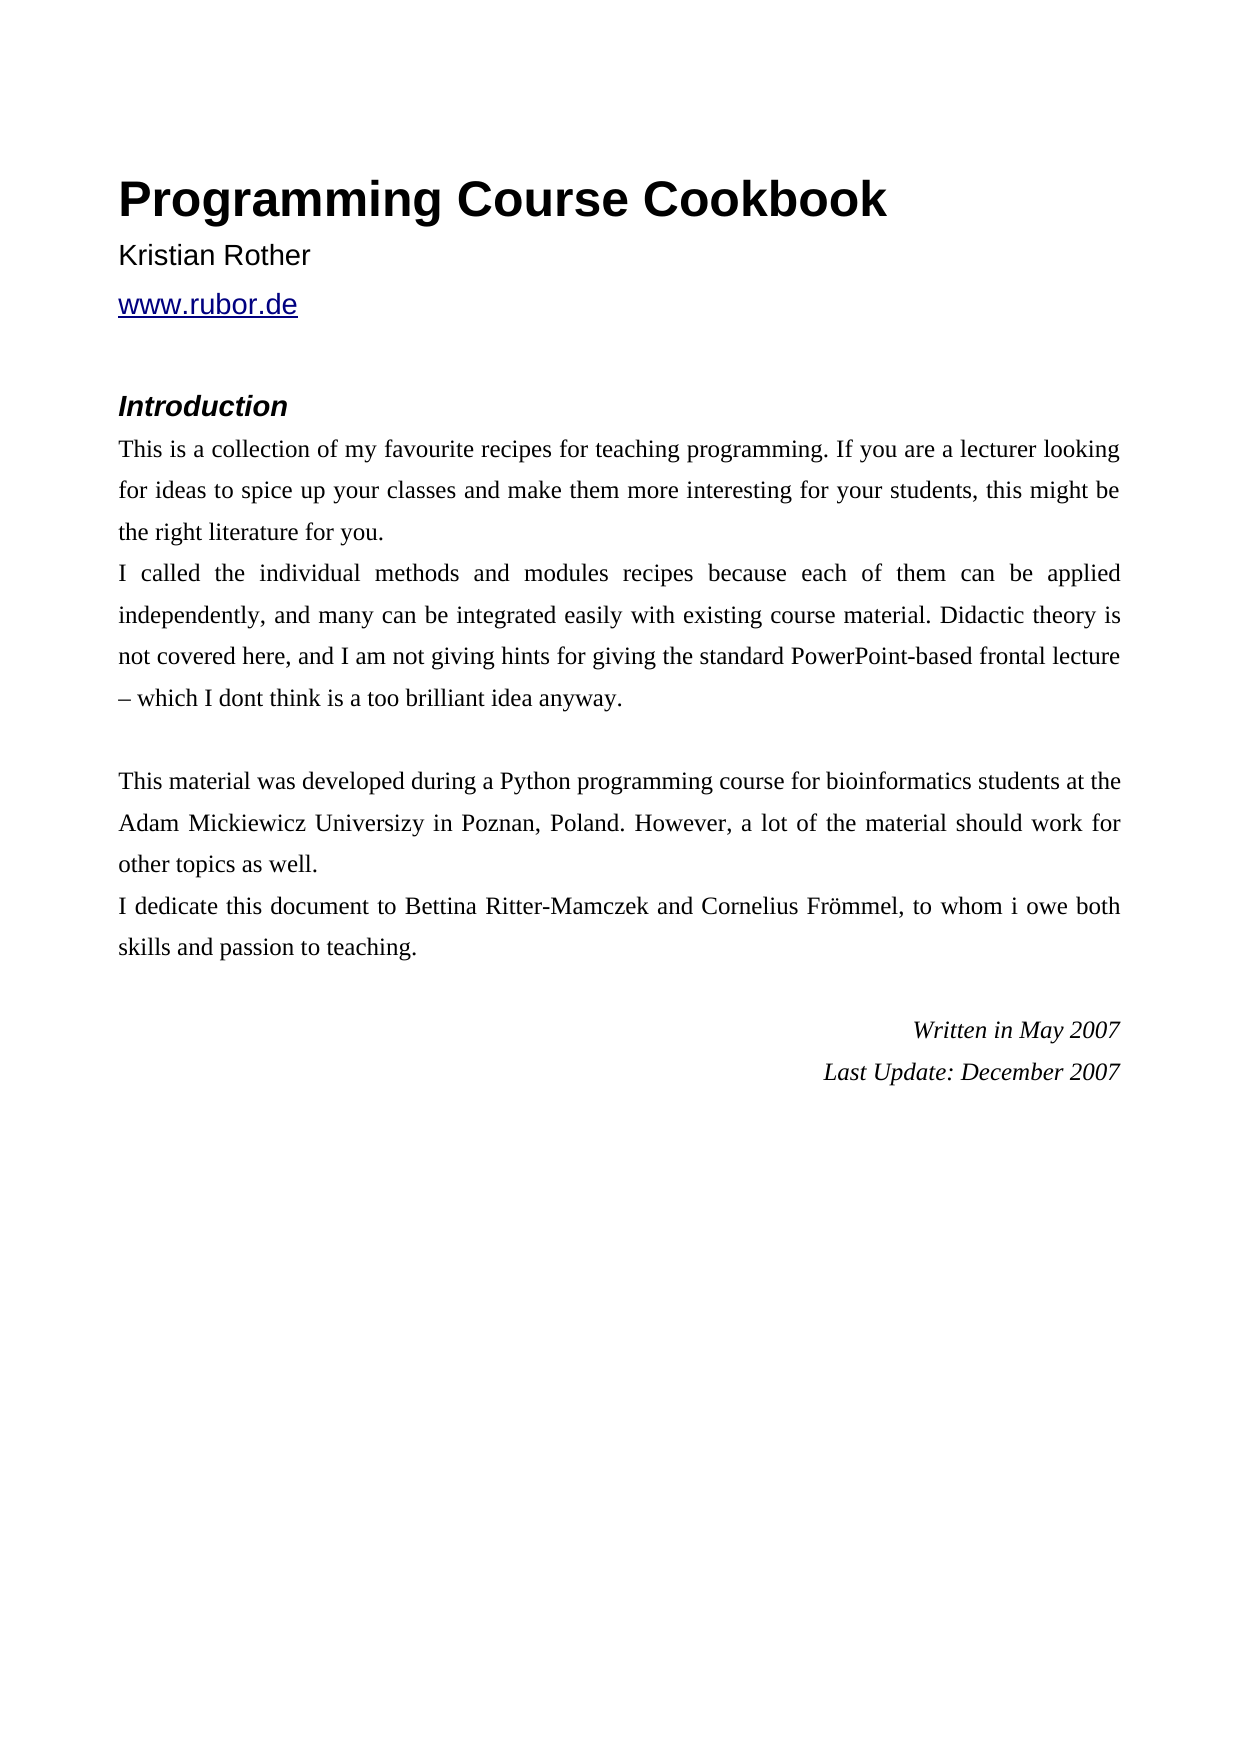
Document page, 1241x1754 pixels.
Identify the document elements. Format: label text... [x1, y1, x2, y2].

text This is a collection of my favourite recipes for teaching programming. If you are a lecturer looking for ideas to spice up your classes and make them more interesting for your students, this might be the right literature for you. [118, 435, 1122, 546]
subtitle Programming Course Cookbook [118, 171, 1122, 227]
text I called the individual methods and modules recipes because each of them can be applied independently, and many can be integrated easily with existing course material. Didactic theory is not covered here, and I am not giving hints for giving the standard PowerPoint-based frontal lecture – which I dont think is a too brilliant idea anyway. [118, 559, 1122, 712]
text Kristian Rother [118, 239, 1122, 272]
text I dedicate this document to Bettina Ritter-Mamczek and Cornelius Frömmel, to whom i owe both skills and passion to teaching. [118, 892, 1122, 961]
text Written in May 2007 [118, 1017, 1122, 1044]
text Last Update: December 2007 [118, 1058, 1122, 1086]
text This material was developed during a Python programming course for bioinformatics students at the Adam Mickiewicz Universizy in Poznan, Poland. However, a lot of the material should work for other topics as well. [118, 767, 1122, 878]
subtitle Introduction [118, 389, 1122, 422]
text www.rubor.de [118, 288, 1122, 321]
